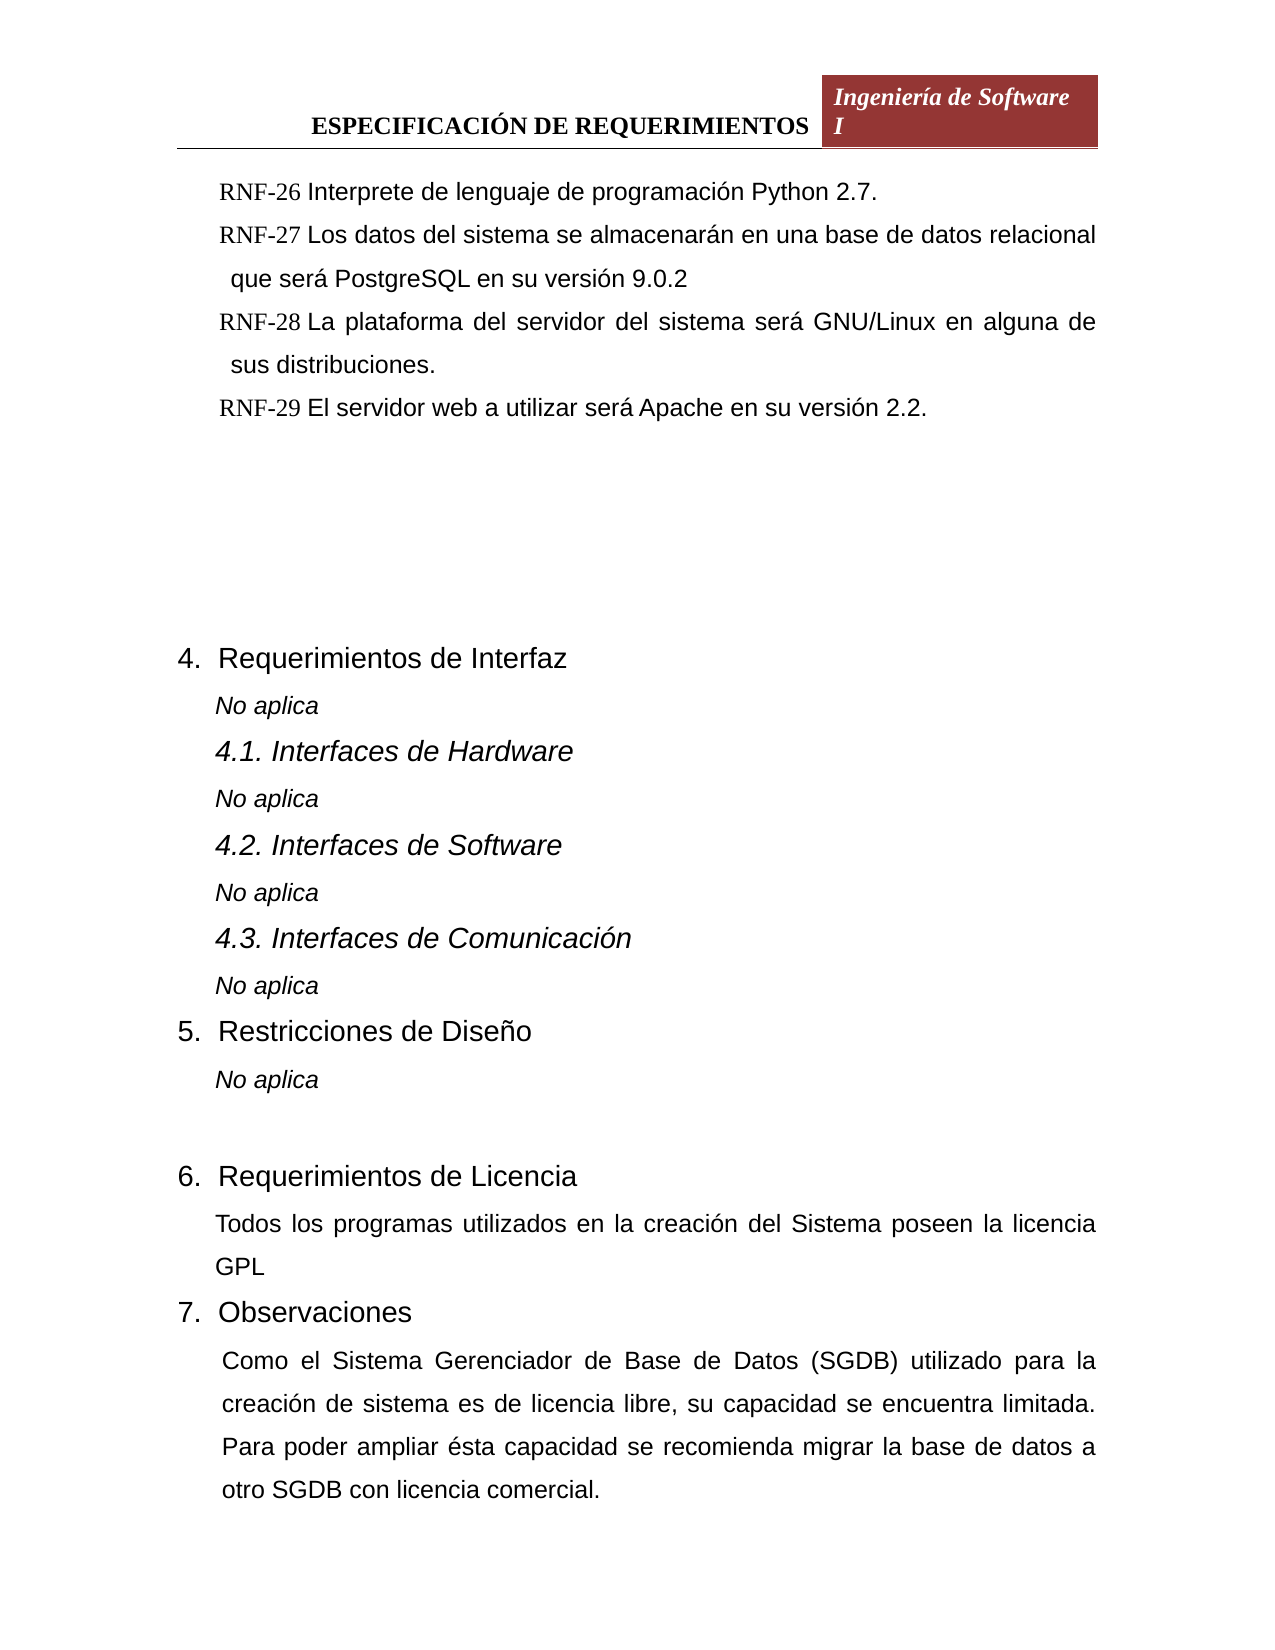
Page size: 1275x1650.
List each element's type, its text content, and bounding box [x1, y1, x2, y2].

text Como el Sistema Gerenciador de Base de Datos (SGDB) utilizado para la creación de sistema es de licencia libre, su capacidad se encuentra limitada. Para poder ampliar ésta capacidad se recomienda migrar la base de datos a otro SGDB con licencia comercial. [177, 1346, 1098, 1504]
subtitle 4. Requerimientos de Interfaz [177, 641, 1098, 674]
subtitle 4.1. Interfaces de Hardware [215, 734, 1098, 768]
text No aplica [215, 691, 1098, 720]
text No aplica [215, 1065, 1098, 1093]
subtitle 5. Restricciones de Diseño [177, 1014, 1098, 1048]
list La plataforma del servidor del sistema será GNU/Linux en alguna de sus distribuciones. [213, 307, 1098, 379]
text No aplica [215, 784, 1098, 813]
list Interprete de lenguaje de programación Python 2.7. [213, 177, 1098, 206]
list Los datos del sistema se almacenarán en una base de datos relacional que será PostgreSQL en su versión 9.0.2 [213, 221, 1098, 292]
text Todos los programas utilizados en la creación del Sistema poseen la licencia GPL [215, 1209, 1098, 1281]
list El servidor web a utilizar será Apache en su versión 2.2. [213, 393, 1098, 422]
text No aplica [215, 971, 1098, 1000]
subtitle 4.3. Interfaces de Comunicación [215, 921, 1098, 954]
subtitle 6. Requerimientos de Licencia [177, 1159, 1098, 1192]
subtitle 7. Observaciones [177, 1295, 1098, 1329]
subtitle 4.2. Interfaces de Software [215, 827, 1098, 861]
text No aplica [215, 878, 1098, 907]
